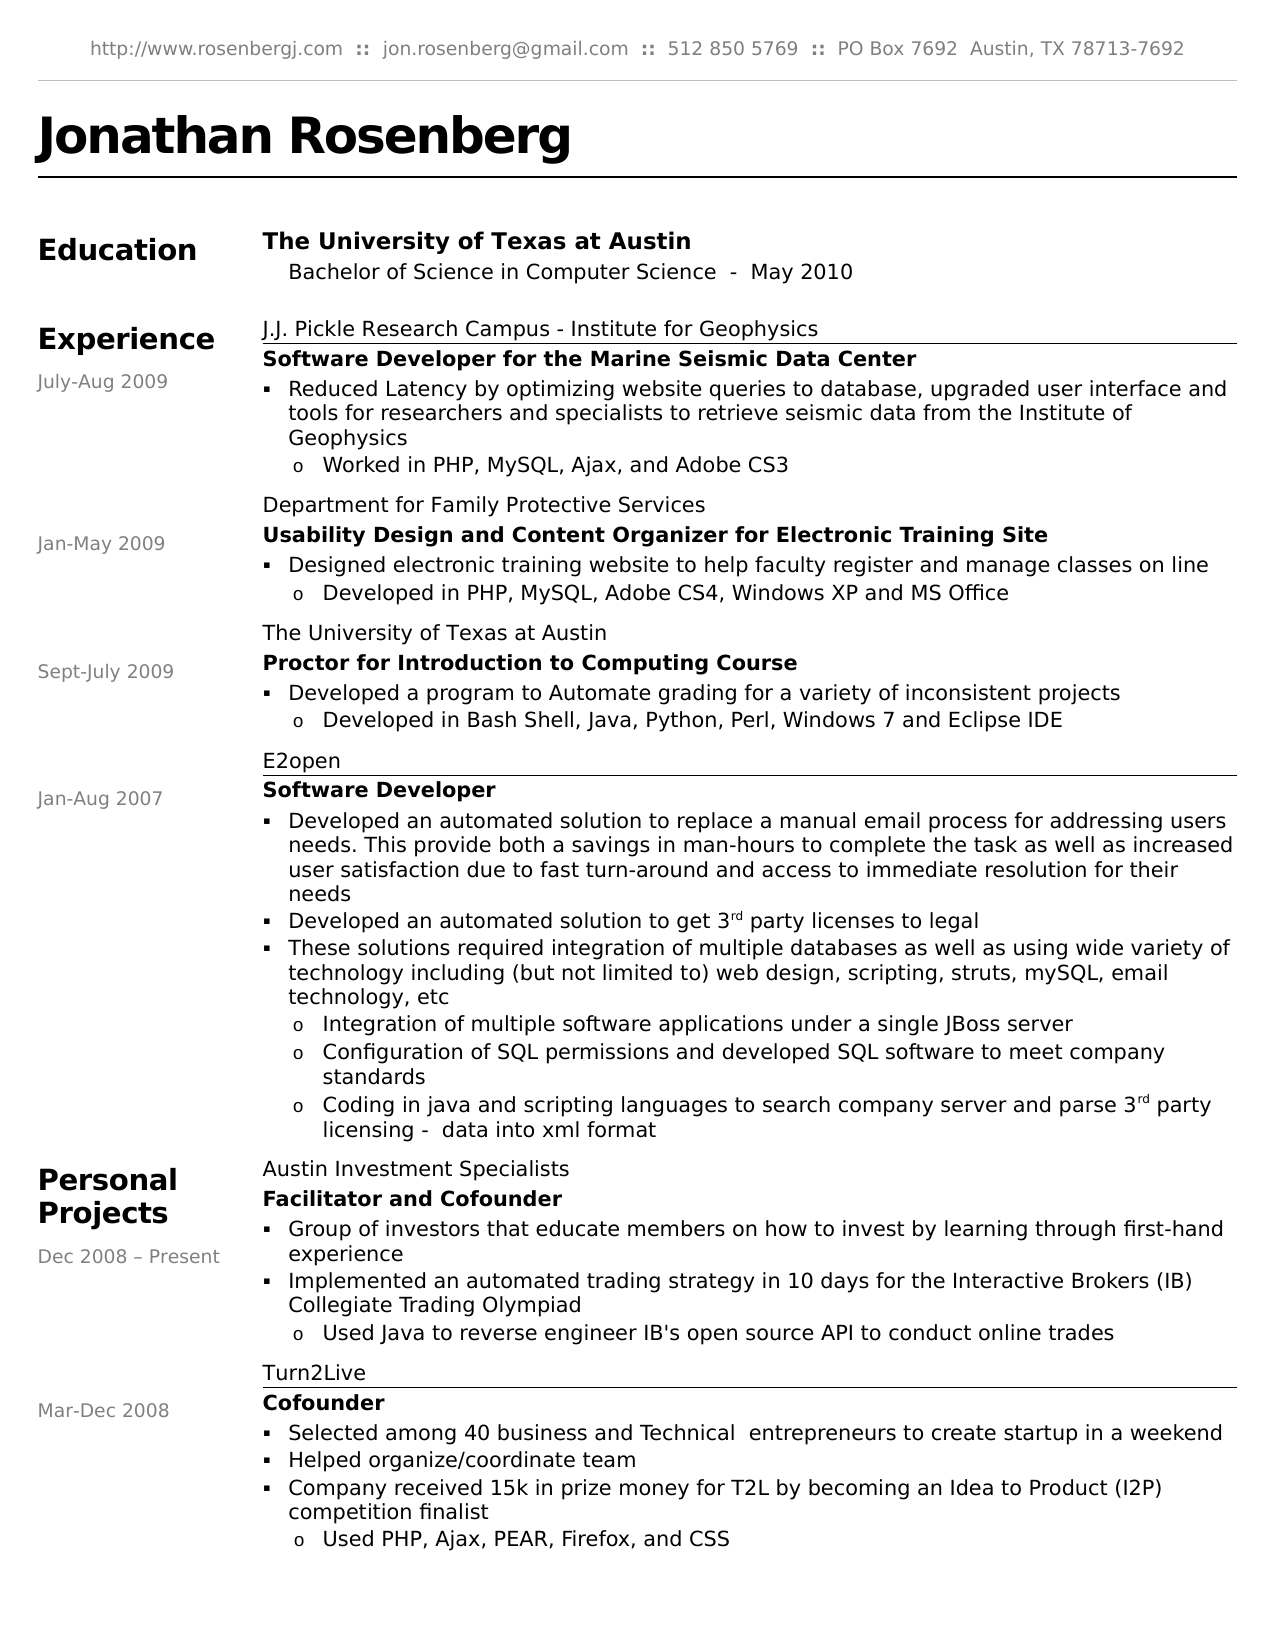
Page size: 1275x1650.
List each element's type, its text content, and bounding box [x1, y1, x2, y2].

table_header The University of Texas at Austin Bachelor of Science in Computer Science - May 2010 [263, 216, 1237, 304]
table_cell Sept-July 2009 [38, 609, 262, 737]
table_cell Department for Family Protective Services Usability Design and Content Organizer for Electronic Training Site Designed electronic training website to help faculty register and manage classes on line Developed in PHP, MySQL, Adobe CS4, Windows XP and MS Office [263, 481, 1237, 609]
title Jonathan Rosenberg [37, 107, 1237, 178]
table_cell Personal Projects Dec 2008 – Present [38, 1145, 262, 1348]
table_header Education [38, 216, 262, 304]
table_cell J.J. Pickle Research Campus - Institute for Geophysics [263, 305, 1237, 343]
table_cell Jan-Aug 2007 [38, 737, 262, 1145]
table_cell Turn2Live [263, 1349, 1237, 1387]
table_cell Experience July-Aug 2009 [38, 305, 262, 481]
table_cell Mar-Dec 2008 [38, 1349, 262, 1582]
table_cell Software Developer for the Marine Seismic Data Center Reduced Latency by optimizing website queries to database, upgraded user interface and tools for researchers and specialists to retrieve seismic data from the Institute of Geophysics Worked in PHP, MySQL, Ajax, and Adobe CS3 [263, 344, 1237, 481]
table_cell E2open [263, 737, 1237, 775]
table_cell Jan-May 2009 [38, 481, 262, 609]
table_cell Software Developer Developed an automated solution to replace a manual email process for addressing users needs. This provide both a savings in man-hours to complete the task as well as increased user satisfaction due to fast turn-around and access to immediate resolution for their needs Developed an automated solution to get 3rd party licenses to legal These solutions required integration of multiple databases as well as using wide variety of technology including (but not limited to) web design, scripting, struts, mySQL, email technology, etc Integration of multiple software applications under a single JBoss server Configuration of SQL permissions and developed SQL software to meet company standards Coding in java and scripting languages to search company server and parse 3rd party licensing - data into xml format [263, 776, 1237, 1145]
table_cell Austin Investment Specialists Facilitator and Cofounder Group of investors that educate members on how to invest by learning through first-hand experience Implemented an automated trading strategy in 10 days for the Interactive Brokers (IB) Collegiate Trading Olympiad Used Java to reverse engineer IB's open source API to conduct online trades [263, 1145, 1237, 1348]
table_cell The University of Texas at Austin Proctor for Introduction to Computing Course Developed a program to Automate grading for a variety of inconsistent projects Developed in Bash Shell, Java, Python, Perl, Windows 7 and Eclipse IDE [263, 609, 1237, 737]
table_cell Cofounder Selected among 40 business and Technical entrepreneurs to create startup in a weekend Helped organize/coordinate team Company received 15k in prize money for T2L by becoming an Idea to Product (I2P) competition finalist Used PHP, Ajax, PEAR, Firefox, and CSS [263, 1388, 1237, 1582]
